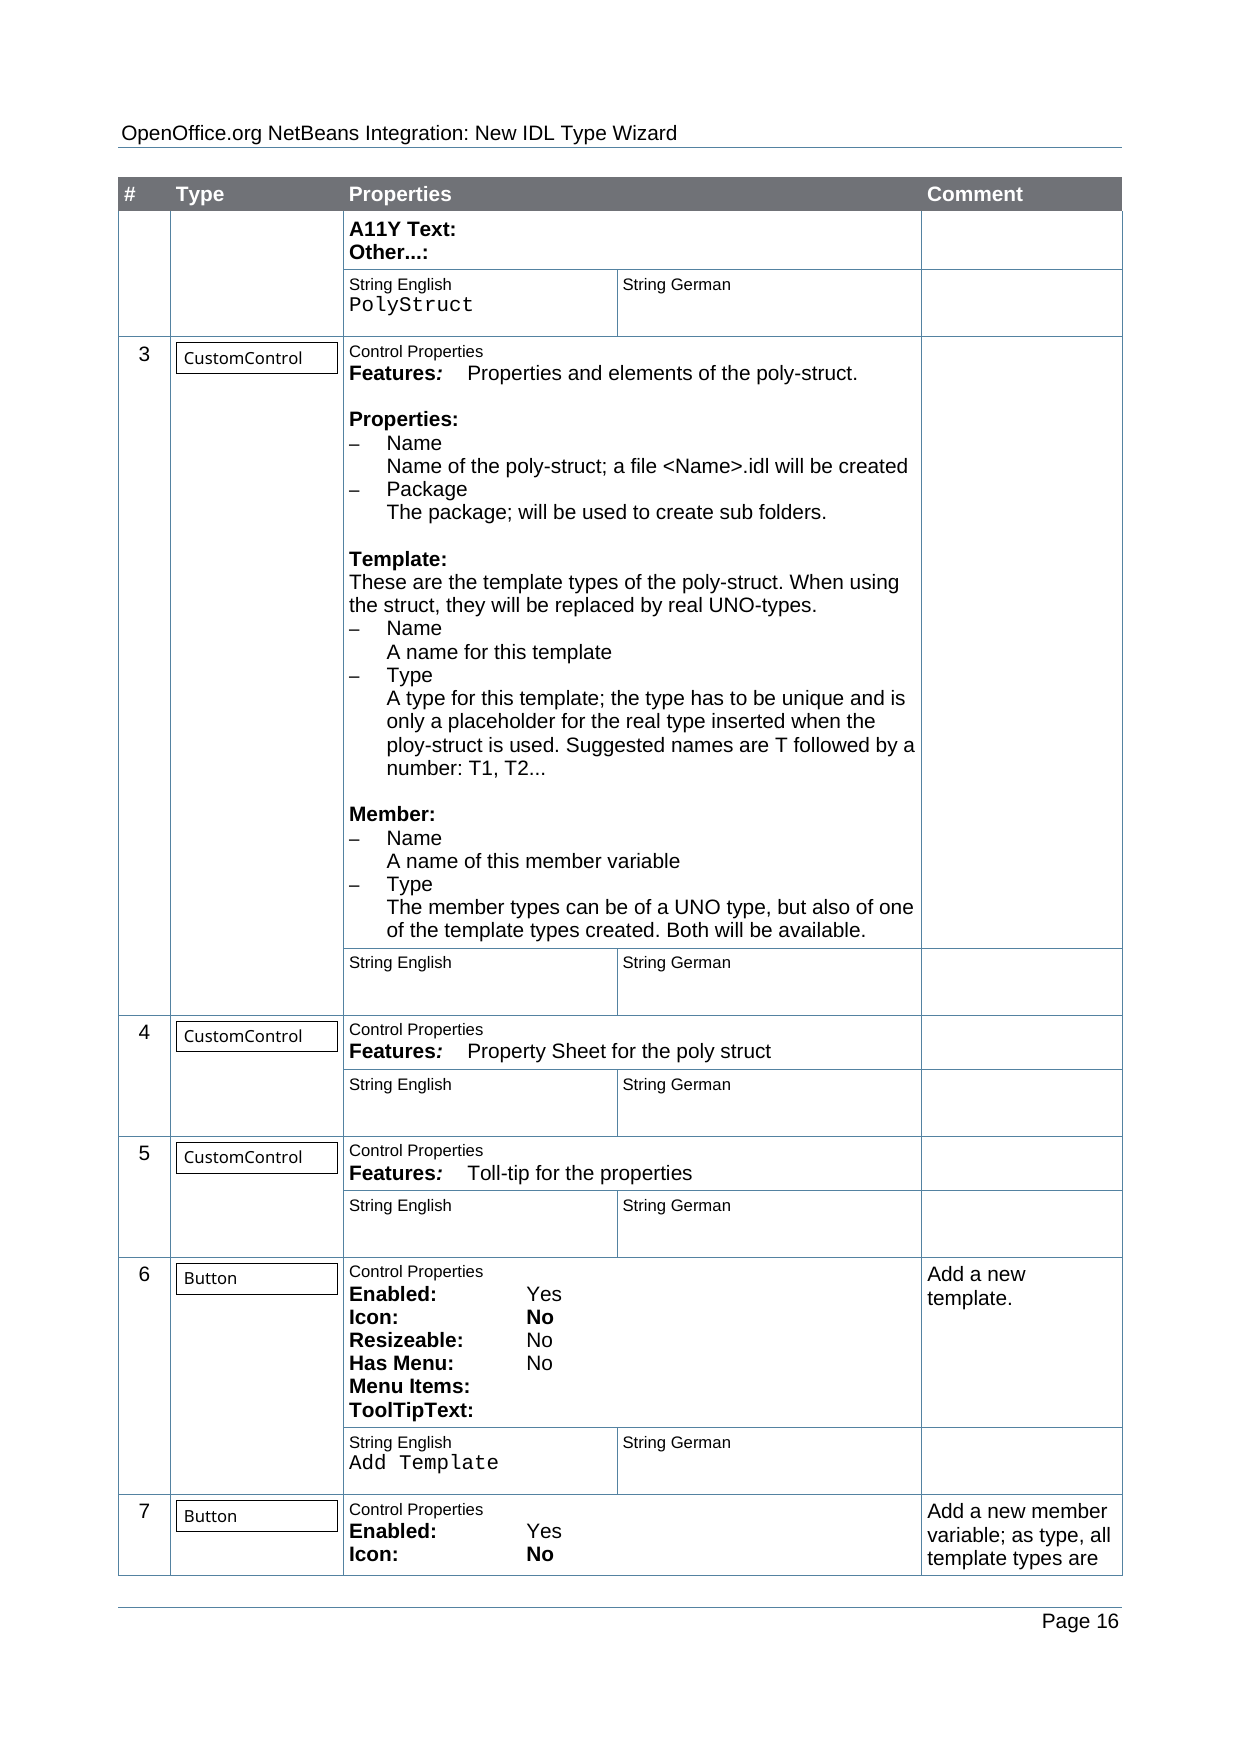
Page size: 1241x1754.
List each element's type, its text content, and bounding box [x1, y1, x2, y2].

table_cell String English [344, 949, 617, 1015]
table_cell [171, 337, 343, 1015]
table_header Control Properties Features: Property Sheet for the poly struct [344, 1016, 921, 1069]
table_cell 3 [119, 337, 170, 1015]
table_cell String English [344, 1070, 617, 1136]
table_cell [922, 1070, 1122, 1136]
table_header Add a new member variable; as type, all template types are [922, 1495, 1122, 1575]
table_header Control Properties Enabled: Yes Icon: No Resizeable: No Has Menu: No Menu Items: ToolTipText: [344, 1258, 921, 1427]
table_cell String German [618, 1191, 921, 1257]
table_cell String German [618, 270, 921, 336]
table_header Properties [343, 177, 921, 211]
table_header [922, 1016, 1122, 1069]
table_header [922, 337, 1122, 948]
table_cell [922, 949, 1122, 1015]
table_header Control Properties Features: Toll-tip for the properties [344, 1137, 921, 1190]
table_cell [171, 211, 343, 336]
table_cell [922, 1428, 1122, 1494]
table_cell [171, 1137, 343, 1257]
table_cell String German [618, 949, 921, 1015]
table_header Add a new template. [922, 1258, 1122, 1427]
table_cell String English PolyStruct [344, 270, 617, 336]
table_header [922, 1137, 1122, 1190]
table_header Type [170, 177, 343, 211]
table_cell 4 [119, 1016, 170, 1136]
table_cell [171, 1495, 343, 1575]
table_header # [118, 177, 170, 211]
table_cell 5 [119, 1137, 170, 1257]
table_cell [119, 211, 170, 336]
table_cell [171, 1258, 343, 1494]
table_header Control Properties Enabled: Yes Icon: No [344, 1495, 921, 1575]
table_header A11Y Text: Other...: [344, 211, 921, 269]
table_cell String German [618, 1070, 921, 1136]
table_cell 6 [119, 1258, 170, 1494]
table_header Control Properties Features: Properties and elements of the poly-struct. Properties: Name Name of the poly-struct; a file <Name>.idl will be created Package The package; will be used to create sub folders. Template: These are the template types of the poly-struct. When using the struct, they will be replaced by real UNO-types. Name A name for this template Type A type for this template; the type has to be unique and is only a placeholder for the real type inserted when the ploy-struct is used. Suggested names are T followed by a number: T1, T2... Member: Name A name of this member variable Type The member types can be of a UNO type, but also of one of the template types created. Both will be available. [344, 337, 921, 948]
table_cell 7 [119, 1495, 170, 1575]
table_cell String English Add Template [344, 1428, 617, 1494]
table_cell [922, 270, 1122, 336]
table_header [922, 211, 1122, 269]
table_cell [922, 1191, 1122, 1257]
table_cell [171, 1016, 343, 1136]
table_cell String English [344, 1191, 617, 1257]
table_header Comment [921, 177, 1122, 211]
table_cell String German [618, 1428, 921, 1494]
